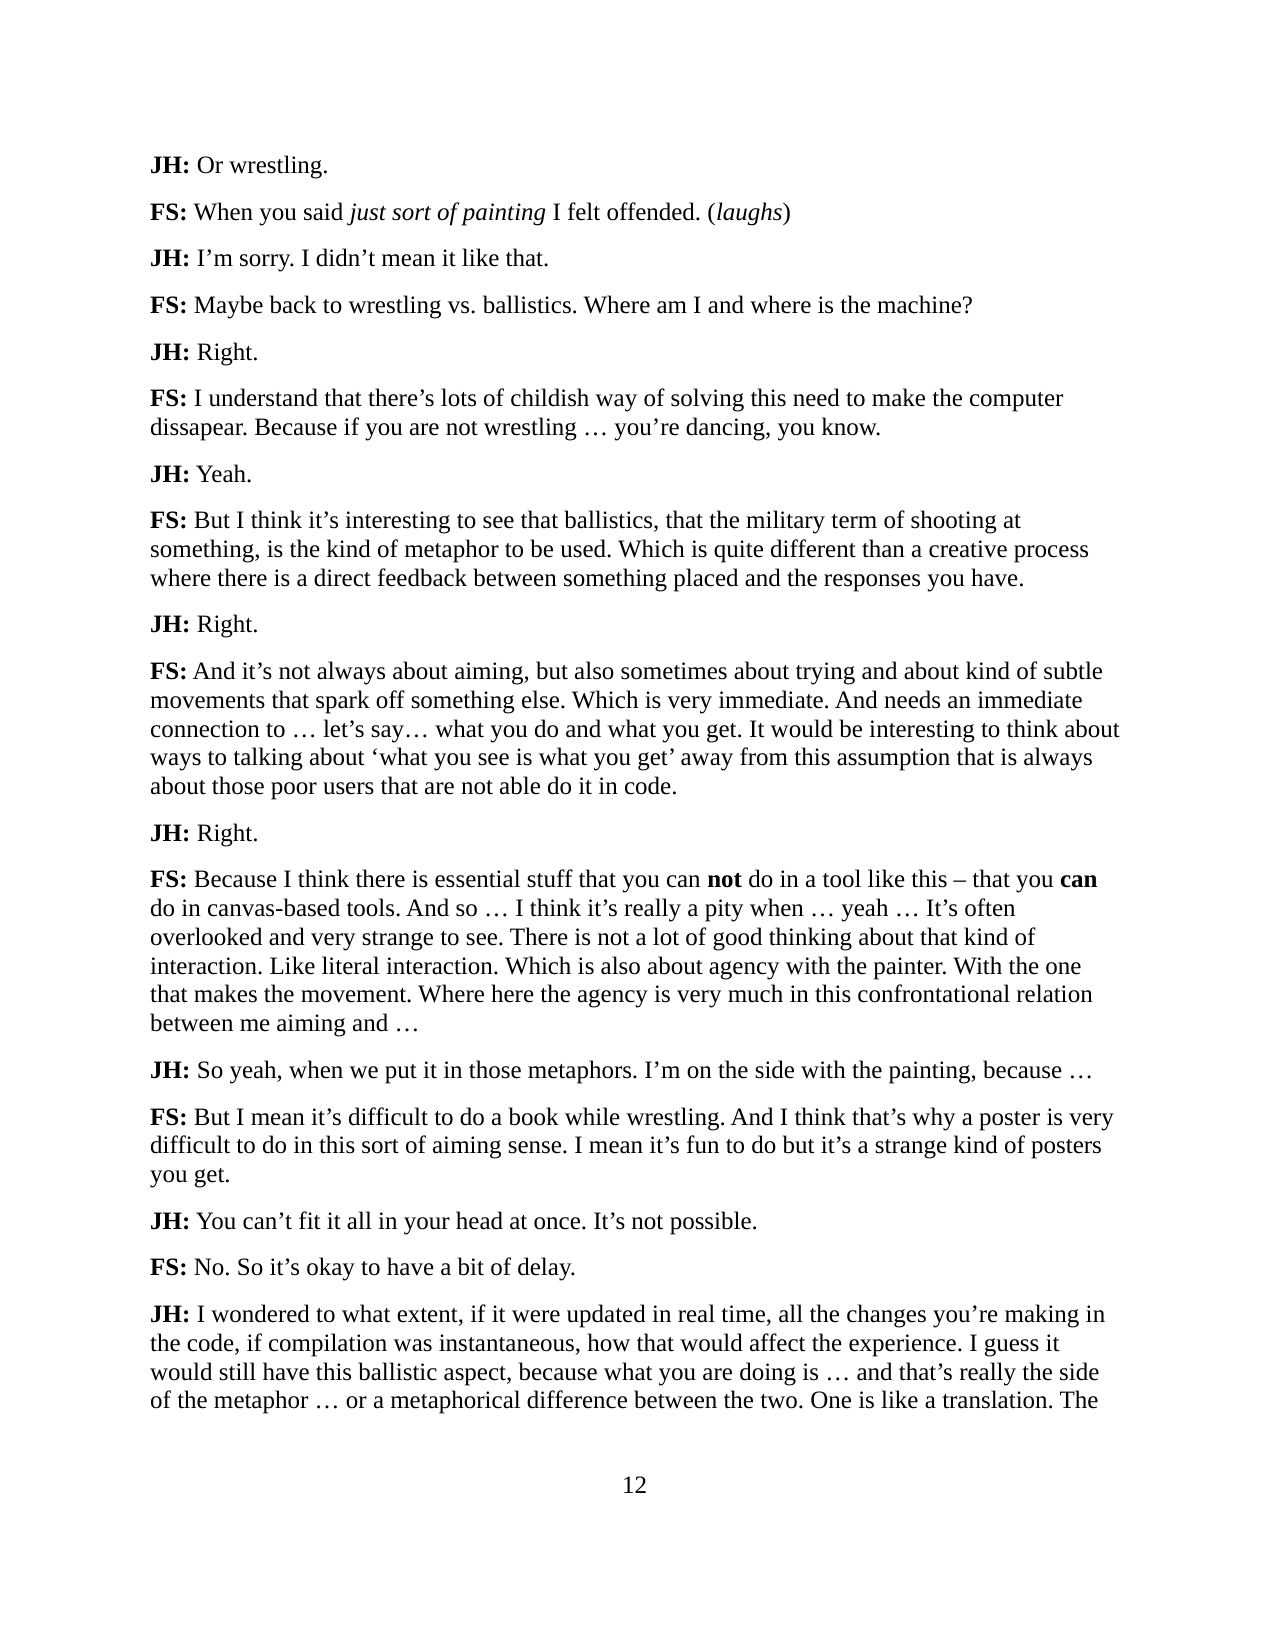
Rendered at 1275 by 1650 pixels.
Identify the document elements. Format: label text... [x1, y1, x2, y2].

text JH: Right. [150, 609, 1125, 638]
text FS: Because I think there is essential stuff that you can not do in a tool like this – that you can do in canvas-based tools. And so … I think it’s really a pity when … yeah … It’s often overlooked and very strange to see. There is not a lot of good thinking about that kind of interaction. Like literal interaction. Which is also about agency with the painter. With the one that makes the movement. Where here the agency is very much in this confrontational relation between me aiming and … [150, 864, 1125, 1037]
text FS: I understand that there’s lots of childish way of solving this need to make the computer dissapear. Because if you are not wrestling … you’re dancing, you know. [150, 383, 1125, 441]
text JH: You can’t fit it all in your head at once. It’s not possible. [150, 1206, 1125, 1234]
text FS: But I think it’s interesting to see that ballistics, that the military term of shooting at something, is the kind of metaphor to be used. Which is quite different than a creative process where there is a direct feedback between something placed and the responses you have. [150, 505, 1125, 592]
text JH: Right. [150, 818, 1125, 847]
text FS: But I mean it’s difficult to do a book while wrestling. And I think that’s why a poster is very difficult to do in this sort of aiming sense. I mean it’s fun to do but it’s a strange kind of posters you get. [150, 1102, 1125, 1188]
text JH: Right. [150, 337, 1125, 365]
text JH: I’m sorry. I didn’t mean it like that. [150, 243, 1125, 272]
text JH: Yeah. [150, 459, 1125, 487]
text JH: So yeah, when we put it in those metaphors. I’m on the side with the painting, because … [150, 1055, 1125, 1084]
text JH: I wondered to what extent, if it were updated in real time, all the changes you’re making in the code, if compilation was instantaneous, how that would affect the experience. I guess it would still have this ballistic aspect, because what you are doing is … and that’s really the side of the metaphor … or a metaphorical difference between the two. One is like a translation. The [150, 1299, 1125, 1414]
text FS: Maybe back to wrestling vs. ballistics. Where am I and where is the machine? [150, 290, 1125, 319]
text FS: When you said just sort of painting I felt offended. (laughs) [150, 197, 1125, 225]
text FS: And it’s not always about aiming, but also sometimes about trying and about kind of subtle movements that spark off something else. Which is very immediate. And needs an immediate connection to … let’s say… what you do and what you get. It would be interesting to think about ways to talking about ‘what you see is what you get’ away from this assumption that is always about those poor users that are not able do it in code. [150, 656, 1125, 800]
text JH: Or wrestling. [150, 150, 1125, 179]
text FS: No. So it’s okay to have a bit of delay. [150, 1252, 1125, 1281]
